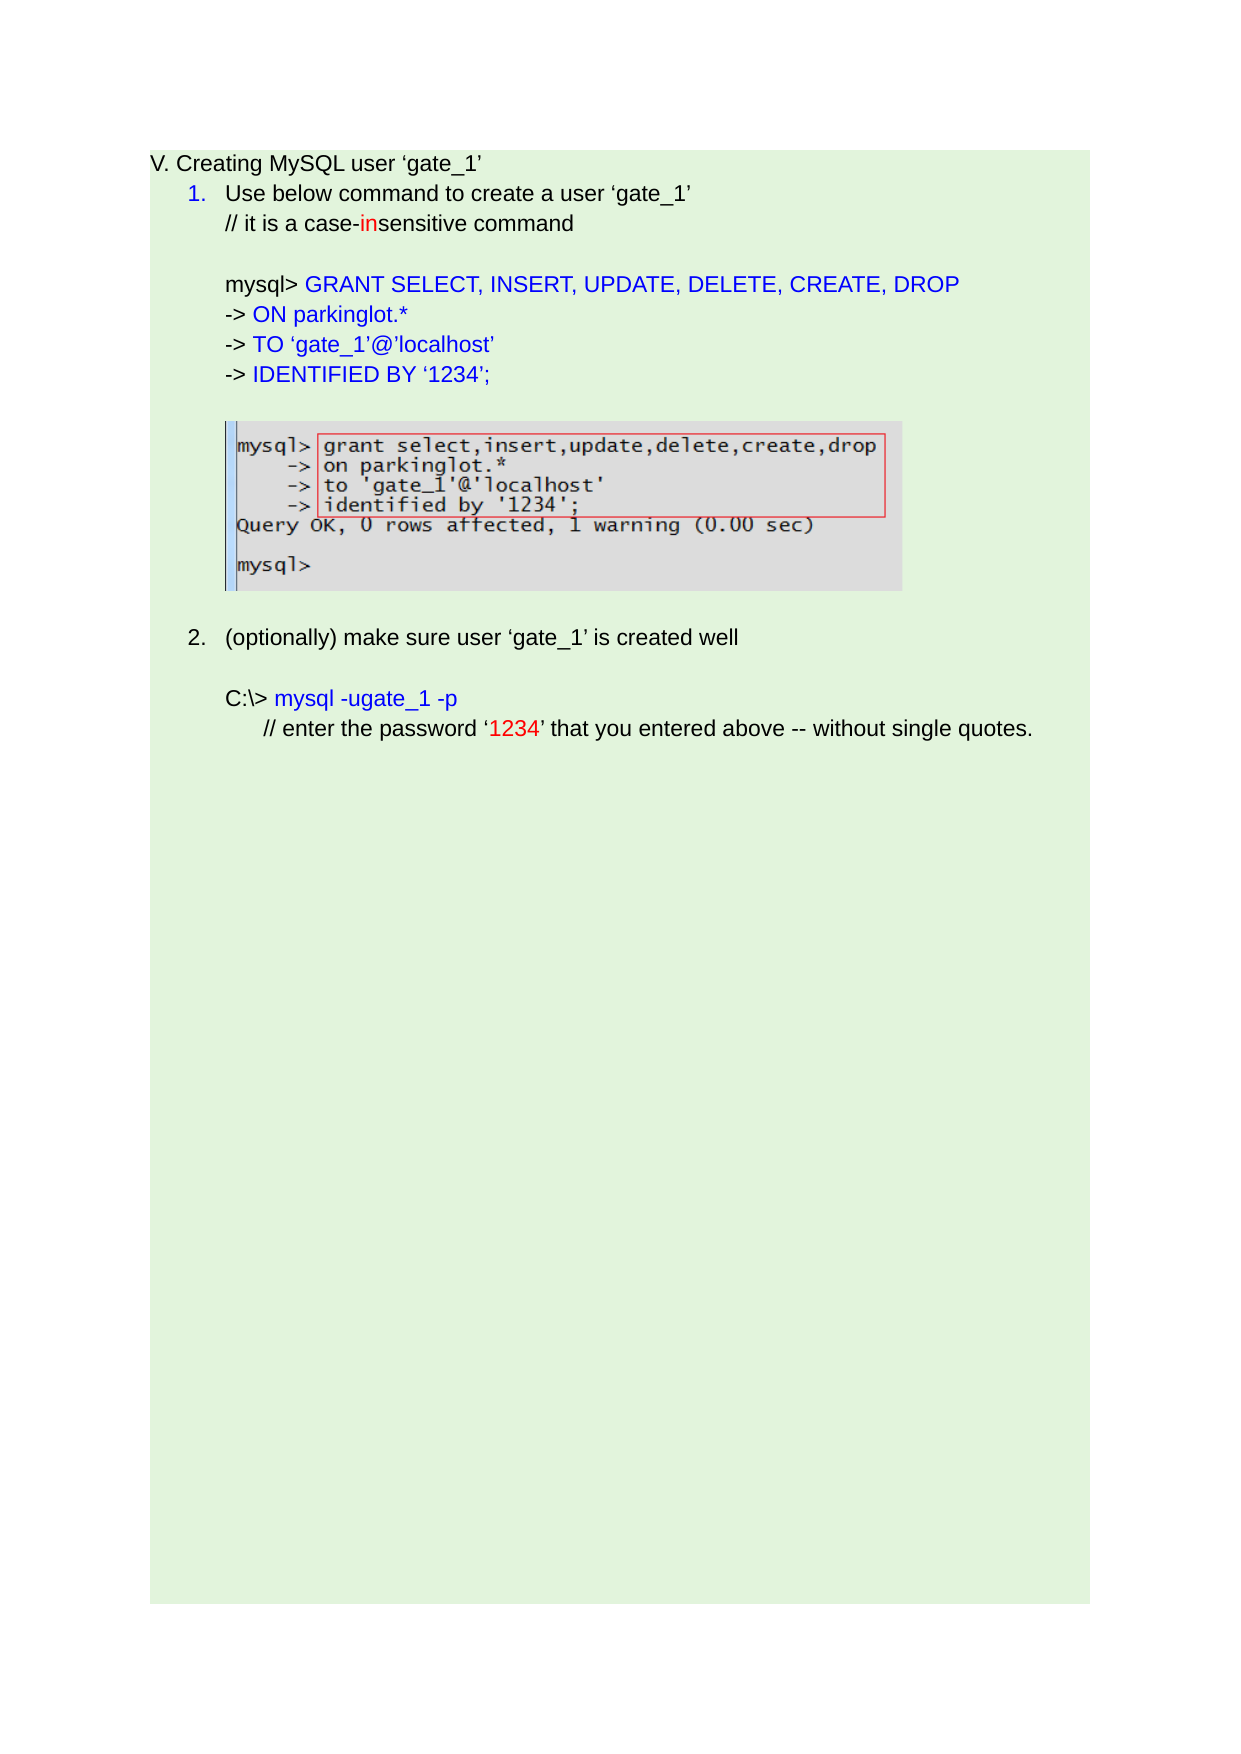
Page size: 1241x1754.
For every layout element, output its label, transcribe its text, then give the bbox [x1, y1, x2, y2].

text V. Creating MySQL user ‘gate_1’ [150, 150, 1090, 176]
list Use below command to create a user ‘gate_1’ // it is a case-insensitive command mysql> GRANT SELECT, INSERT, UPDATE, DELETE, CREATE, DROP [187, 180, 1090, 297]
picture [225, 421, 903, 591]
text -> TO ‘gate_1’@’localhost’ [225, 331, 1090, 358]
text -> ON parkinglot.* [225, 301, 1090, 327]
text -> IDENTIFIED BY ‘1234’; [225, 361, 1090, 418]
list (optionally) make sure user ‘gate_1’ is created well C:\> mysql -ugate_1 -p // enter the password ‘1234’ that you entered above -- without single quotes. [187, 624, 1090, 802]
